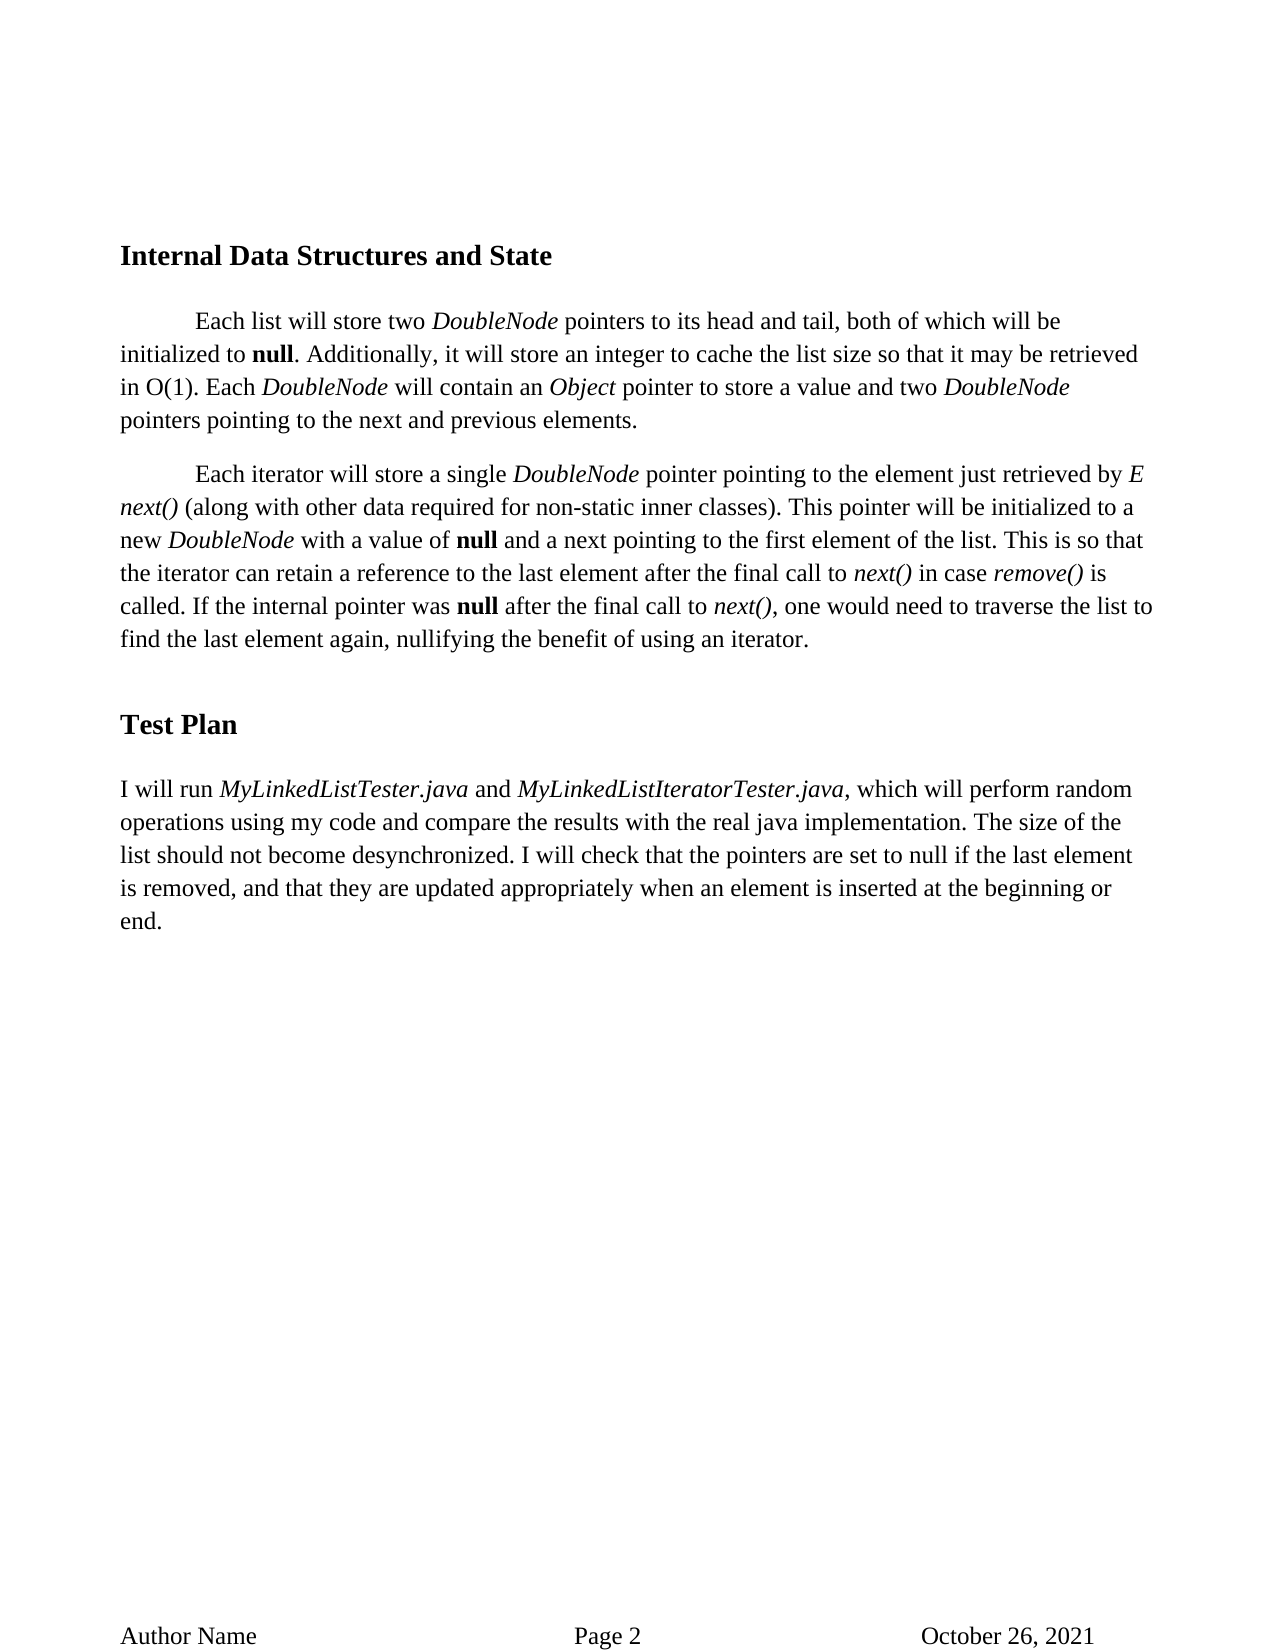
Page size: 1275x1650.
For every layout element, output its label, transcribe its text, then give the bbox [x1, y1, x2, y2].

subtitle Test Plan [120, 707, 1155, 740]
text Each list will store two DoubleNode pointers to its head and tail, both of which will be initialized to null. Additionally, it will store an integer to cache the list size so that it may be retrieved in O(1). Each DoubleNode will contain an Object pointer to store a value and two DoubleNode pointers pointing to the next and previous elements. [120, 306, 1155, 434]
subtitle Internal Data Structures and State [120, 238, 1155, 272]
text Each iterator will store a single DoubleNode pointer pointing to the element just retrieved by E next() (along with other data required for non-static inner classes). This pointer will be initialized to a new DoubleNode with a value of null and a next pointing to the first element of the list. This is so that the iterator can retain a reference to the last element after the final call to next() in case remove() is called. If the internal pointer was null after the final call to next(), one would need to traverse the list to find the last element again, nullifying the benefit of using an iterator. [120, 459, 1155, 653]
text I will run MyLinkedListTester.java and MyLinkedListIteratorTester.java, which will perform random operations using my code and compare the results with the real java implementation. The size of the list should not become desynchronized. I will check that the pointers are set to null if the last element is removed, and that they are updated appropriately when an element is inserted at the beginning or end. [120, 774, 1155, 935]
